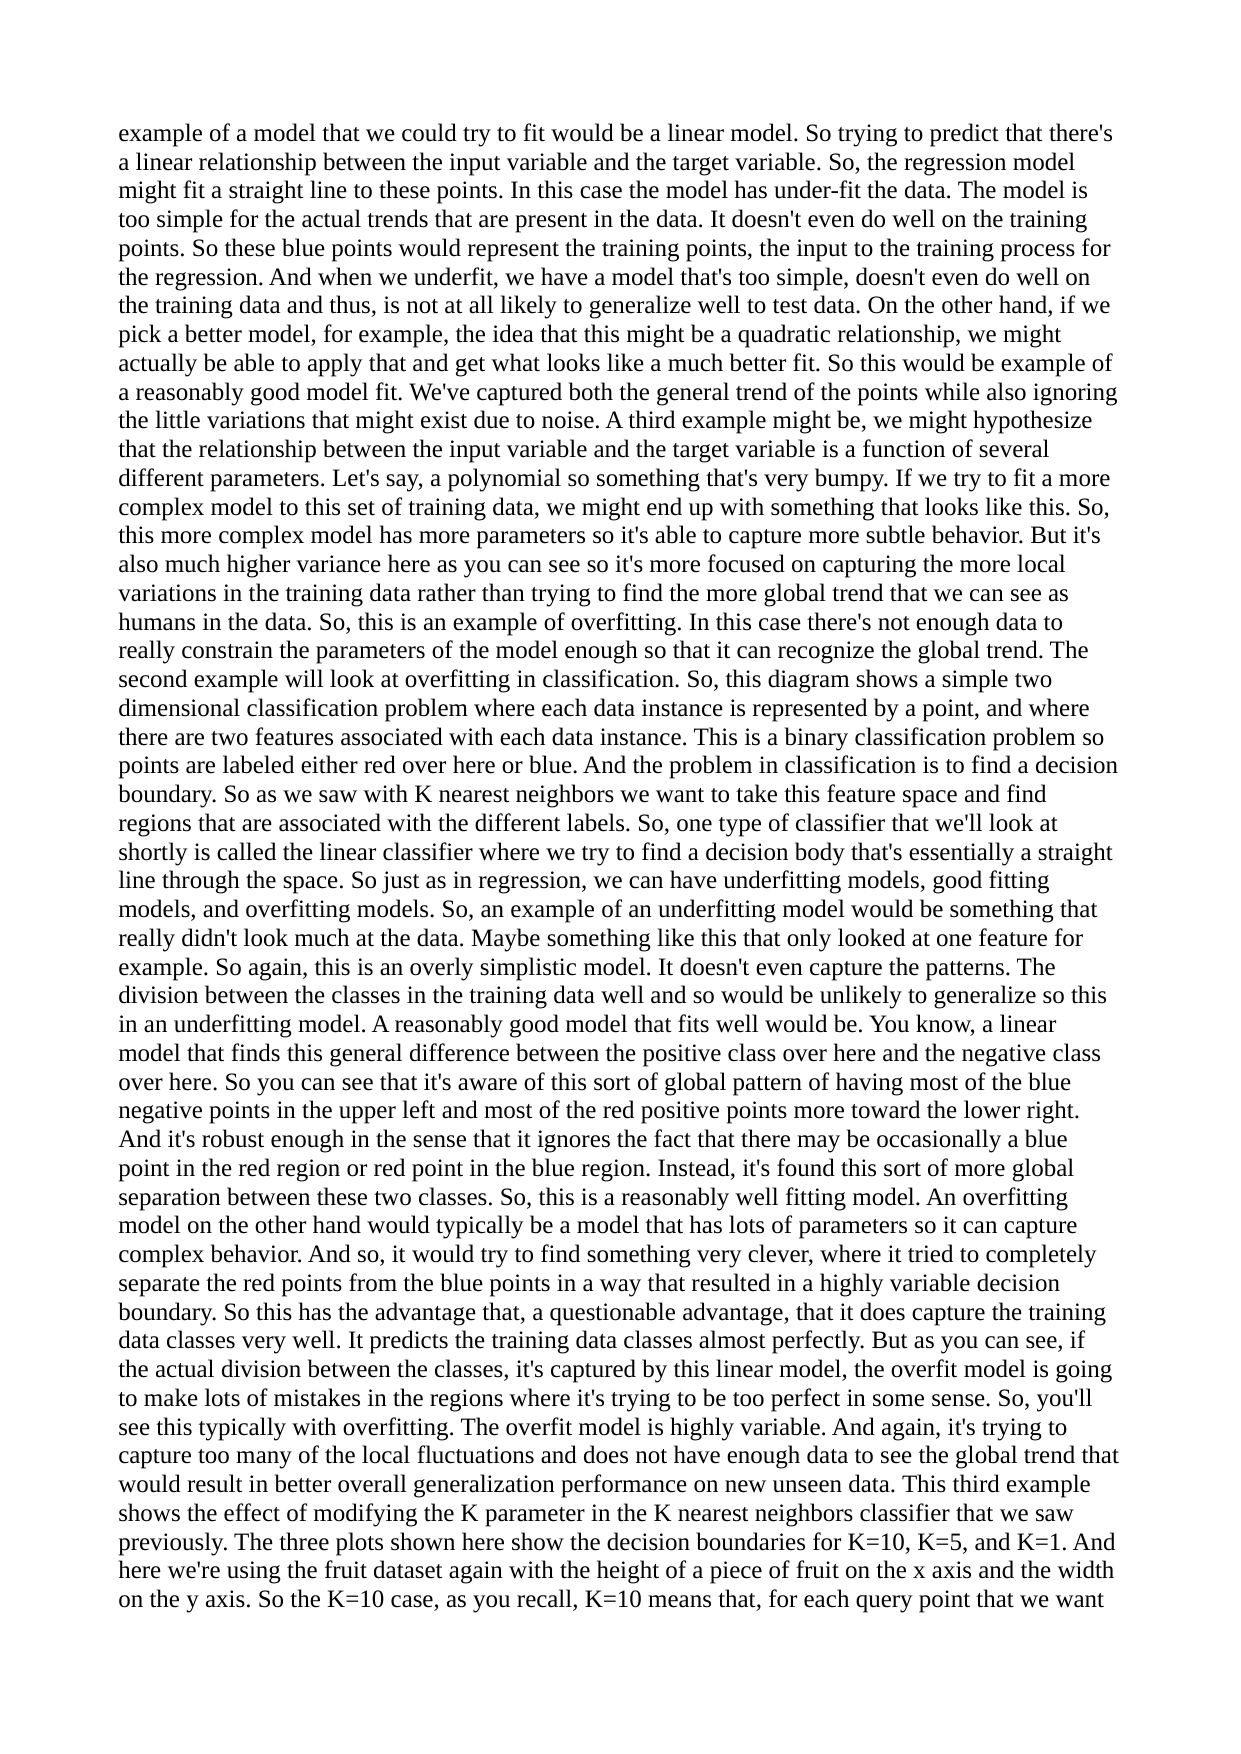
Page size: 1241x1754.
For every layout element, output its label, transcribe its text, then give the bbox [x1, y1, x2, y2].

text example of a model that we could try to fit would be a linear model. So trying to predict that there's a linear relationship between the input variable and the target variable. So, the regression model might fit a straight line to these points. In this case the model has under-fit the data. The model is too simple for the actual trends that are present in the data. It doesn't even do well on the training points. So these blue points would represent the training points, the input to the training process for the regression. And when we underfit, we have a model that's too simple, doesn't even do well on the training data and thus, is not at all likely to generalize well to test data. On the other hand, if we pick a better model, for example, the idea that this might be a quadratic relationship, we might actually be able to apply that and get what looks like a much better fit. So this would be example of a reasonably good model fit. We've captured both the general trend of the points while also ignoring the little variations that might exist due to noise. A third example might be, we might hypothesize that the relationship between the input variable and the target variable is a function of several different parameters. Let's say, a polynomial so something that's very bumpy. If we try to fit a more complex model to this set of training data, we might end up with something that looks like this. So, this more complex model has more parameters so it's able to capture more subtle behavior. But it's also much higher variance here as you can see so it's more focused on capturing the more local variations in the training data rather than trying to find the more global trend that we can see as humans in the data. So, this is an example of overfitting. In this case there's not enough data to really constrain the parameters of the model enough so that it can recognize the global trend. The second example will look at overfitting in classification. So, this diagram shows a simple two dimensional classification problem where each data instance is represented by a point, and where there are two features associated with each data instance. This is a binary classification problem so points are labeled either red over here or blue. And the problem in classification is to find a decision boundary. So as we saw with K nearest neighbors we want to take this feature space and find regions that are associated with the different labels. So, one type of classifier that we'll look at shortly is called the linear classifier where we try to find a decision body that's essentially a straight line through the space. So just as in regression, we can have underfitting models, good fitting models, and overfitting models. So, an example of an underfitting model would be something that really didn't look much at the data. Maybe something like this that only looked at one feature for example. So again, this is an overly simplistic model. It doesn't even capture the patterns. The division between the classes in the training data well and so would be unlikely to generalize so this in an underfitting model. A reasonably good model that fits well would be. You know, a linear model that finds this general difference between the positive class over here and the negative class over here. So you can see that it's aware of this sort of global pattern of having most of the blue negative points in the upper left and most of the red positive points more toward the lower right. And it's robust enough in the sense that it ignores the fact that there may be occasionally a blue point in the red region or red point in the blue region. Instead, it's found this sort of more global separation between these two classes. So, this is a reasonably well fitting model. An overfitting model on the other hand would typically be a model that has lots of parameters so it can capture complex behavior. And so, it would try to find something very clever, where it tried to completely separate the red points from the blue points in a way that resulted in a highly variable decision boundary. So this has the advantage that, a questionable advantage, that it does capture the training data classes very well. It predicts the training data classes almost perfectly. But as you can see, if the actual division between the classes, it's captured by this linear model, the overfit model is going to make lots of mistakes in the regions where it's trying to be too perfect in some sense. So, you'll see this typically with overfitting. The overfit model is highly variable. And again, it's trying to capture too many of the local fluctuations and does not have enough data to see the global trend that would result in better overall generalization performance on new unseen data. This third example shows the effect of modifying the K parameter in the K nearest neighbors classifier that we saw previously. The three plots shown here show the decision boundaries for K=10, K=5, and K=1. And here we're using the fruit dataset again with the height of a piece of fruit on the x axis and the width on the y axis. So the K=10 case, as you recall, K=10 means that, for each query point that we want [118, 118, 1122, 1613]
